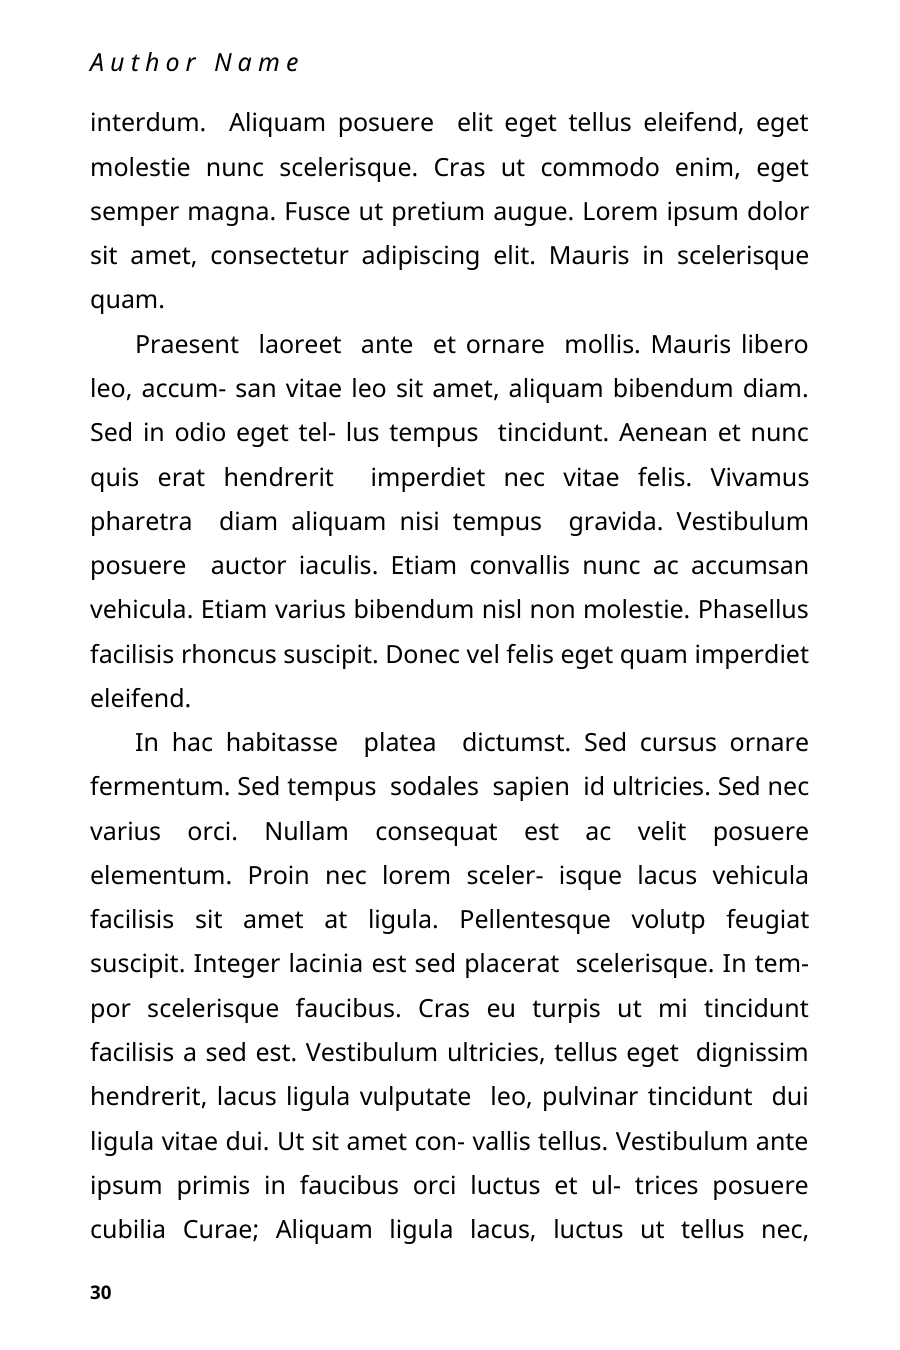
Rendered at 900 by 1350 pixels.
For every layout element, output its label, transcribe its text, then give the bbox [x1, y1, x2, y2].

text Praesent laoreet ante et ornare mollis. Mauris libero leo, accum- san vitae leo sit amet, aliquam bibendum diam. Sed in odio eget tel- lus tempus tincidunt. Aenean et nunc quis erat hendrerit imperdiet nec vitae felis. Vivamus pharetra diam aliquam nisi tempus gravida. Vestibulum posuere auctor iaculis. Etiam convallis nunc ac accumsan vehicula. Etiam varius bibendum nisl non molestie. Phasellus facilisis rhoncus suscipit. Donec vel felis eget quam imperdiet eleifend. [90, 326, 810, 714]
text In hac habitasse platea dictumst. Sed cursus ornare fermentum. Sed tempus sodales sapien id ultricies. Sed nec varius orci. Nullam consequat est ac velit posuere elementum. Proin nec lorem sceler- isque lacus vehicula facilisis sit amet at ligula. Pellentesque volutp feugiat suscipit. Integer lacinia est sed placerat scelerisque. In tem- por scelerisque faucibus. Cras eu turpis ut mi tincidunt facilisis a sed est. Vestibulum ultricies, tellus eget dignissim hendrerit, lacus ligula vulputate leo, pulvinar tincidunt dui ligula vitae dui. Ut sit amet con- vallis tellus. Vestibulum ante ipsum primis in faucibus orci luctus et ul- trices posuere cubilia Curae; Aliquam ligula lacus, luctus ut tellus nec, [90, 725, 810, 1246]
text interdum. Aliquam posuere elit eget tellus eleifend, eget molestie nunc scelerisque. Cras ut commodo enim, eget semper magna. Fusce ut pretium augue. Lorem ipsum dolor sit amet, consectetur adipiscing elit. Mauris in scelerisque quam. [90, 105, 810, 316]
